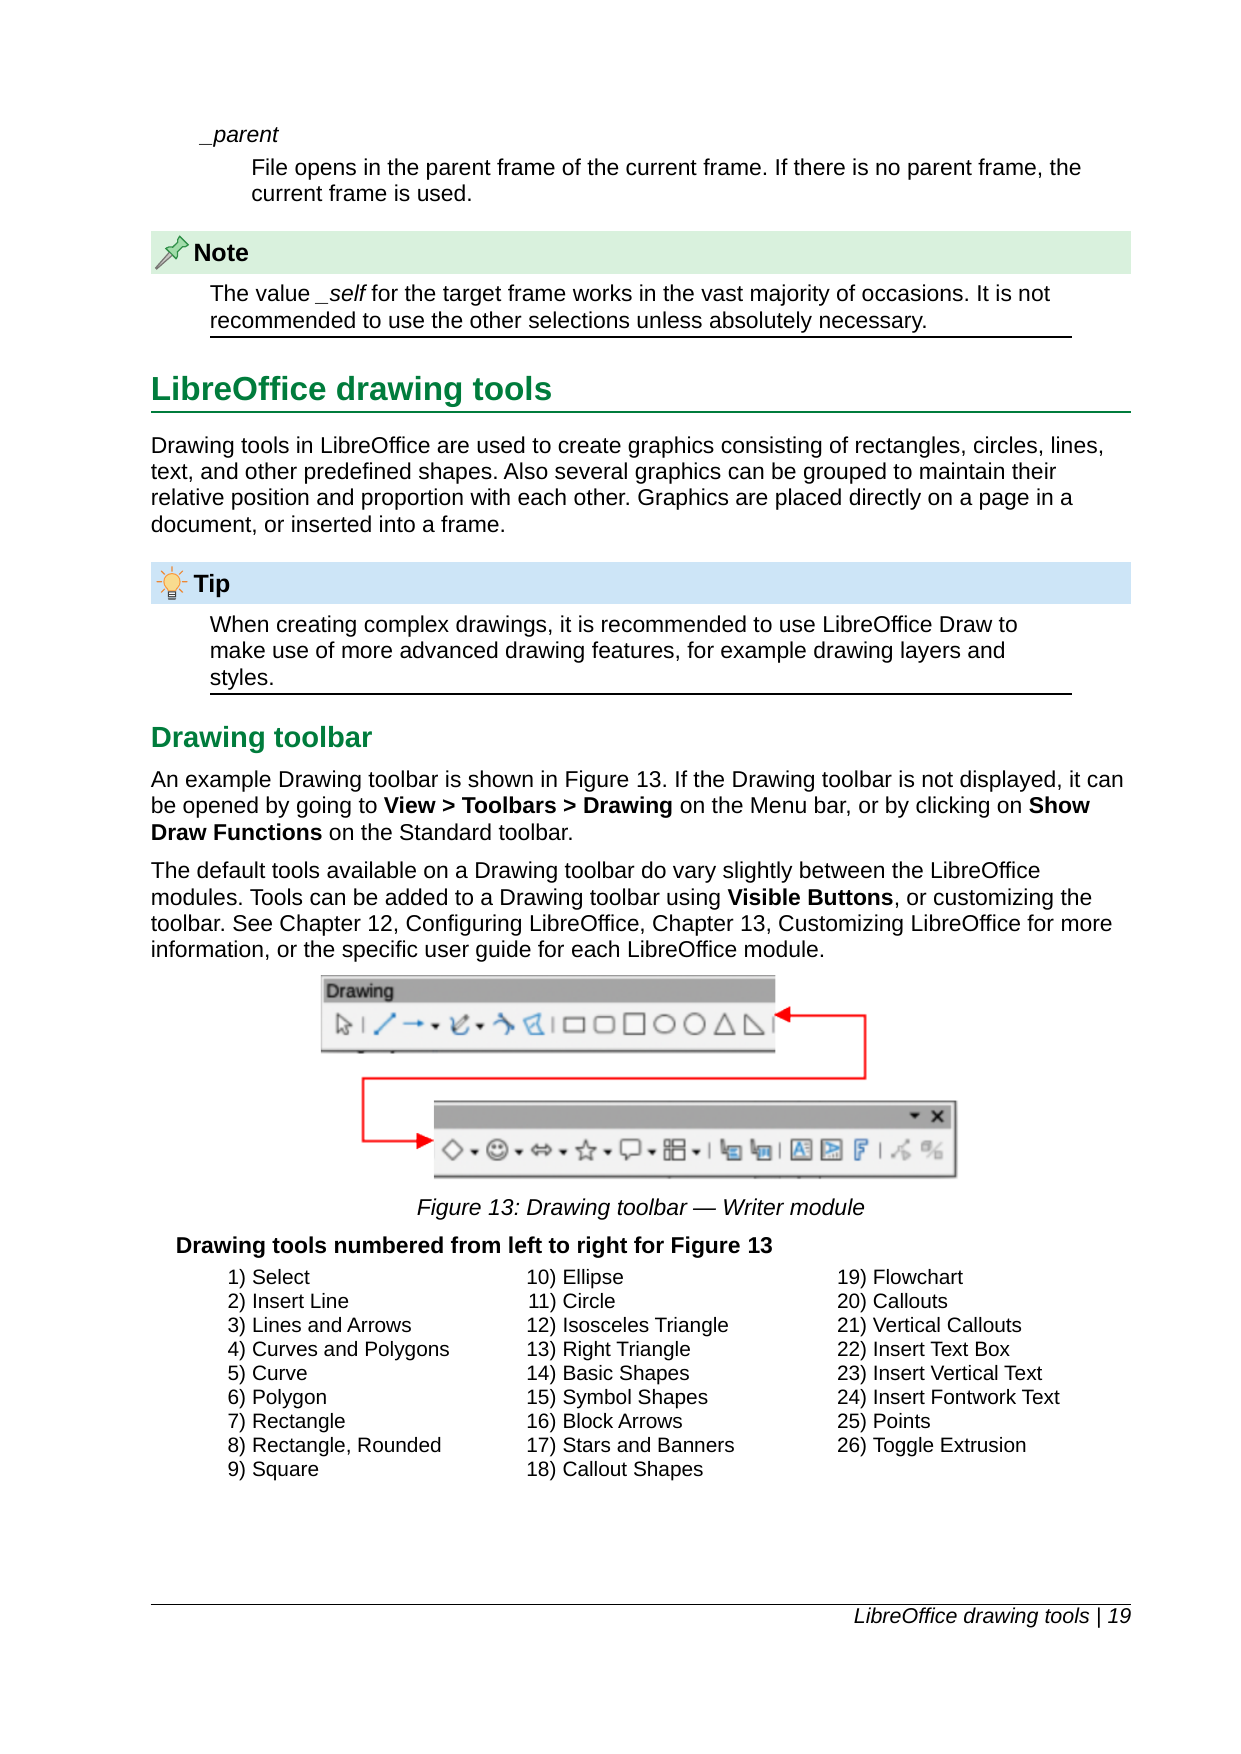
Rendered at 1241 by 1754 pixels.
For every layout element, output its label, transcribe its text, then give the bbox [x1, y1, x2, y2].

text When creating complex drawings, it is recommended to use LibreOffice Draw to make use of more advanced drawing features, for example drawing layers and styles. [209, 611, 1072, 695]
text An example Drawing toolbar is shown in Figure 13. If the Drawing toolbar is not displayed, it can be opened by going to View > Toolbars > Drawing on the Menu bar, or by clicking on Show Draw Functions on the Standard toolbar. [151, 766, 1131, 845]
text Figure 13: Drawing toolbar — Writer module [321, 1194, 961, 1220]
table_header Select Insert Line Lines and Arrows Curves and Polygons Curve Polygon Rectangle Rectangle, Rounded Square [175, 1265, 485, 1481]
table_header Ellipse Circle Isosceles Triangle Right Triangle Basic Shapes Symbol Shapes Block Arrows Stars and Banners Callout Shapes [485, 1265, 796, 1481]
subtitle LibreOffice drawing tools [151, 369, 1131, 411]
text Drawing tools numbered from left to right for Figure 13 [176, 1232, 1131, 1259]
subtitle Tip [193, 562, 1131, 604]
text The value _self for the target frame works in the vast majority of occasions. It is not recommended to use the other selections unless absolutely necessary. [209, 280, 1072, 338]
text File opens in the parent frame of the current frame. If there is no parent frame, the current frame is used. [251, 154, 1131, 206]
subtitle Note [151, 231, 1131, 274]
picture [320, 975, 961, 1182]
text Drawing tools in LibreOffice are used to create graphics consisting of rectangles, circles, lines, text, and other predefined shapes. Also several graphics can be grouped to maintain their relative position and proportion with each other. Graphics are placed directly on a page in a document, or inserted into a frame. [151, 432, 1131, 537]
table_header Flowchart Callouts Vertical Callouts Insert Text Box Insert Vertical Text Insert Fontwork Text Points Toggle Extrusion [796, 1265, 1107, 1481]
text _parent [201, 121, 1131, 147]
subtitle Drawing toolbar [151, 720, 1131, 753]
text The default tools available on a Drawing toolbar do vary slightly between the LibreOffice modules. Tools can be added to a Drawing toolbar using Visible Buttons, or customizing the toolbar. See Chapter 12, Configuring LibreOffice, Chapter 13, Customizing LibreOffice for more information, or the specific user guide for each LibreOffice module. [151, 857, 1131, 963]
